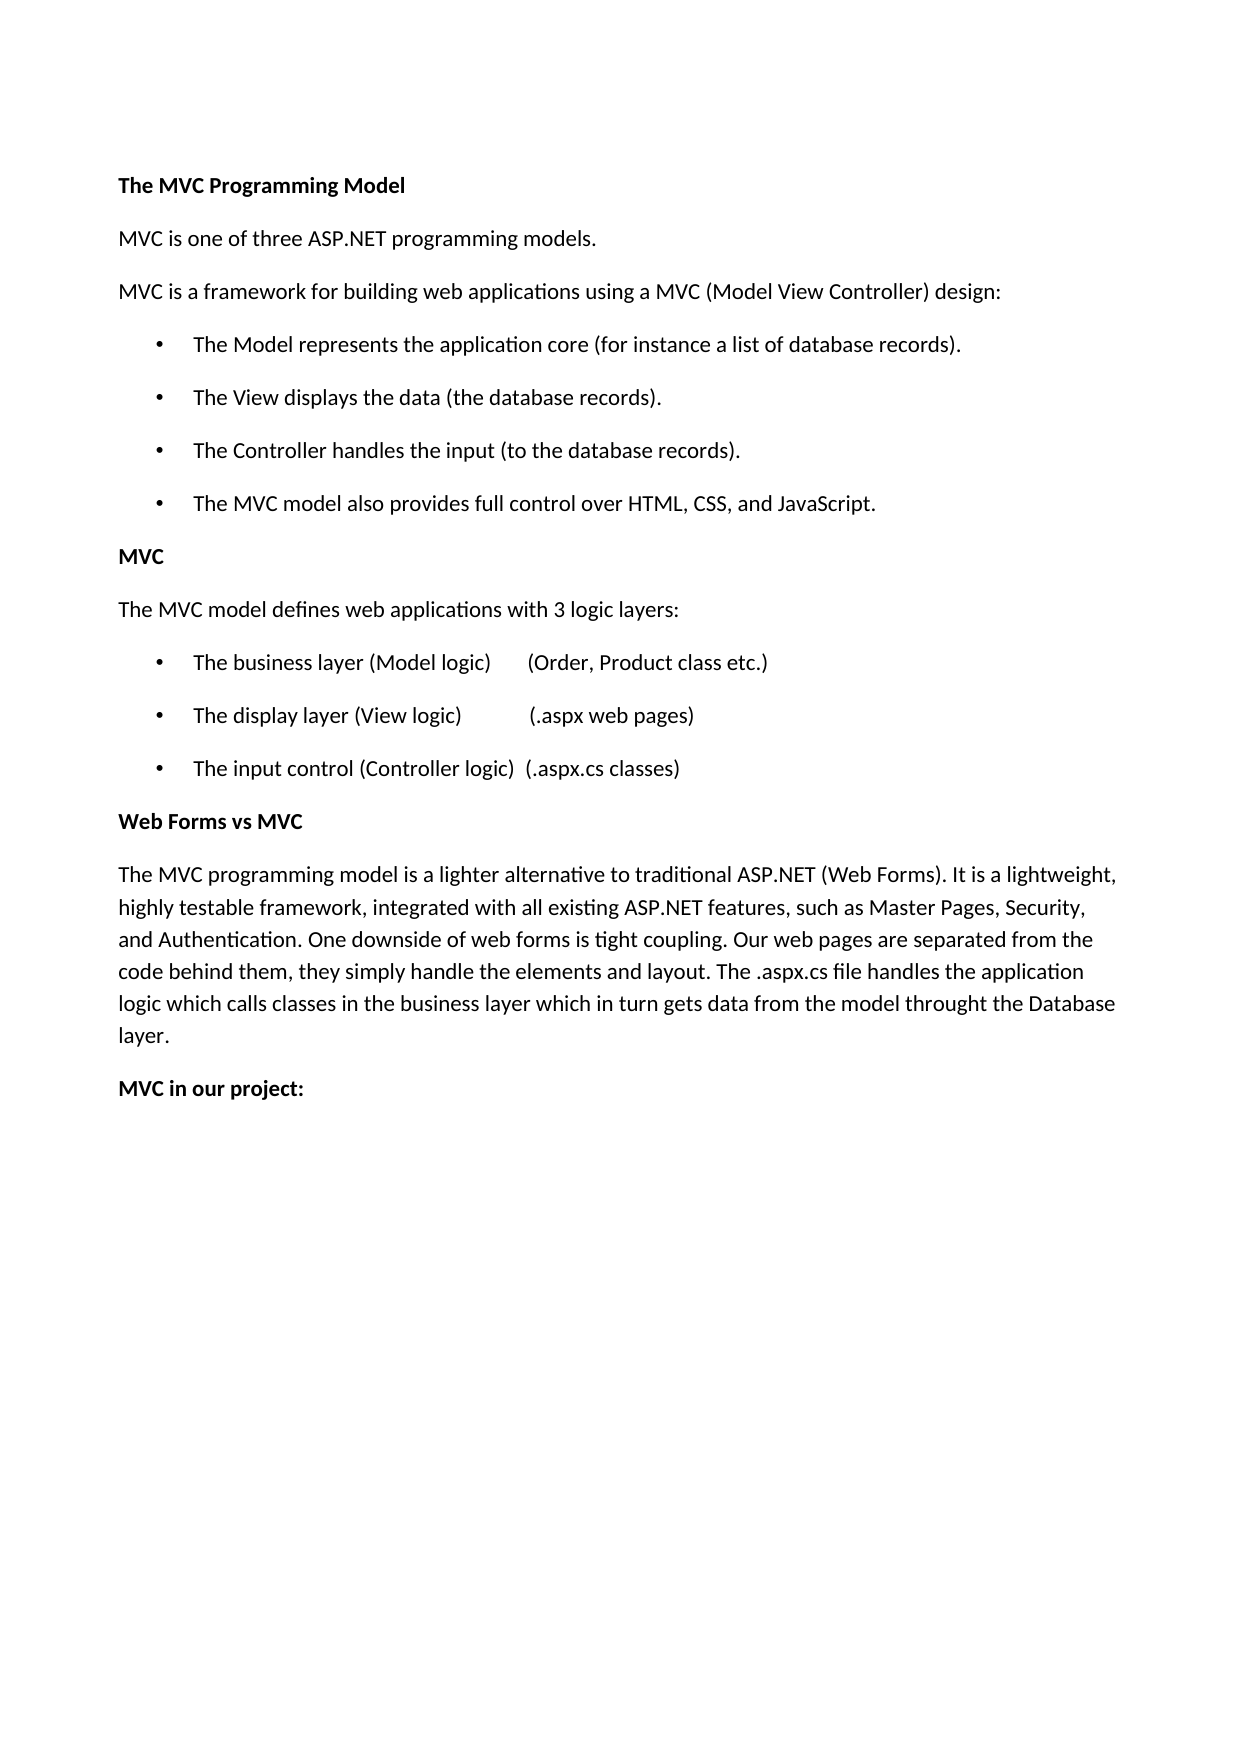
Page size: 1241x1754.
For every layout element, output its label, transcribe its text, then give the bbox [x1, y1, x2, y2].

text MVC is a framework for building web applications using a MVC (Model View Controller) design: [118, 277, 1122, 305]
list The business layer (Model logic) (Order, Product class etc.) [156, 648, 1122, 676]
text The MVC programming model is a lighter alternative to traditional ASP.NET (Web Forms). It is a lightweight, highly testable framework, integrated with all existing ASP.NET features, such as Master Pages, Security, and Authentication. One downside of web forms is tight coupling. Our web pages are separated from the code behind them, they simply handle the elements and layout. The .aspx.cs file handles the application logic which calls classes in the business layer which in turn gets data from the model throught the Database layer. [118, 860, 1122, 1049]
list The Controller handles the input (to the database records). [156, 436, 1122, 464]
text The MVC model defines web applications with 3 logic layers: [118, 595, 1122, 623]
text Web Forms vs MVC [118, 807, 1122, 835]
list The View displays the data (the database records). [156, 383, 1122, 411]
text MVC [118, 542, 1122, 570]
text MVC in our project: [118, 1074, 1122, 1102]
list The display layer (View logic) (.aspx web pages) [156, 701, 1122, 729]
list The MVC model also provides full control over HTML, CSS, and JavaScript. [156, 489, 1122, 517]
list The input control (Controller logic) (.aspx.cs classes) [156, 754, 1122, 782]
list The Model represents the application core (for instance a list of database records). [156, 330, 1122, 358]
text MVC is one of three ASP.NET programming models. [118, 224, 1122, 252]
text The MVC Programming Model [118, 171, 1122, 199]
